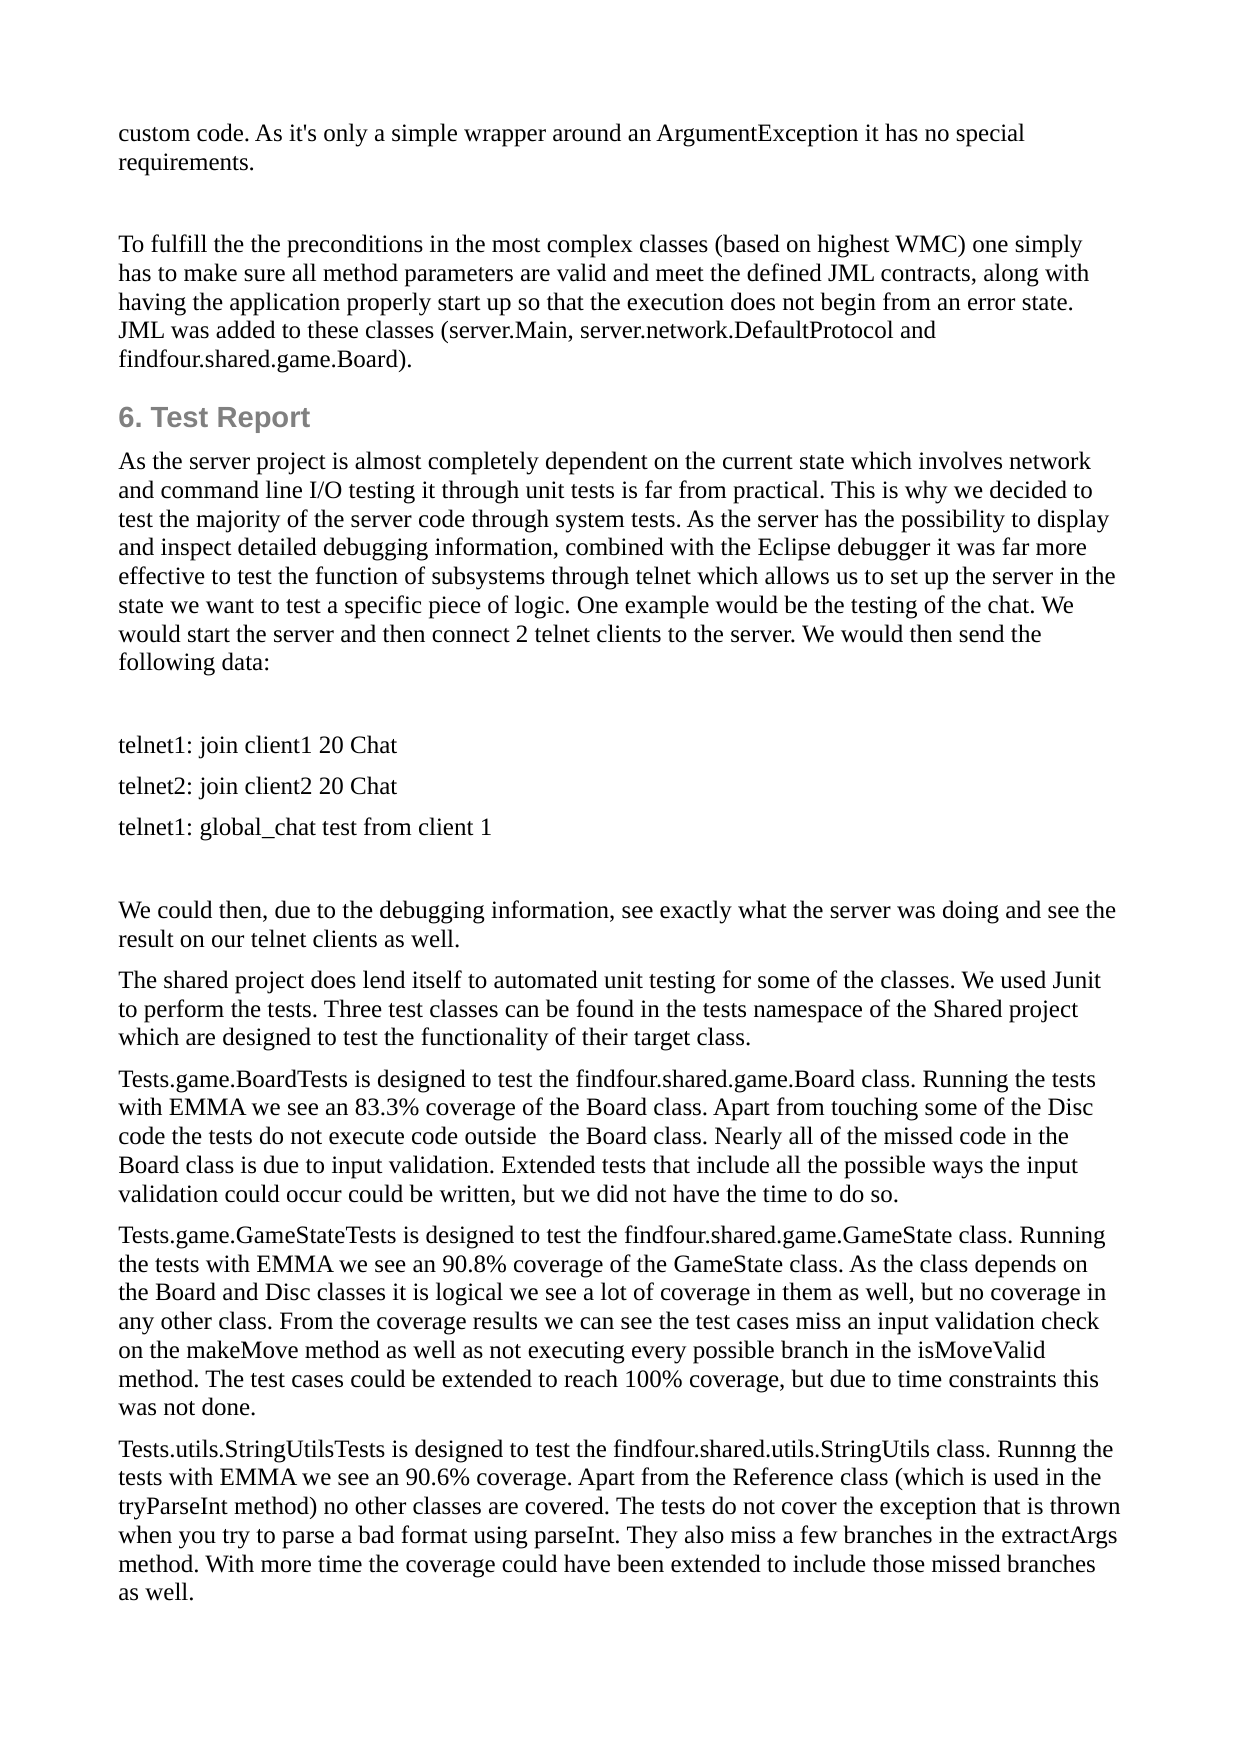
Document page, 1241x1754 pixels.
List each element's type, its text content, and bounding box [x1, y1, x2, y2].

text Tests.game.BoardTests is designed to test the findfour.shared.game.Board class. Running the tests with EMMA we see an 83.3% coverage of the Board class. Apart from touching some of the Disc code the tests do not execute code outside the Board class. Nearly all of the missed code in the Board class is due to input validation. Extended tests that include all the possible ways the input validation could occur could be written, but we did not have the time to do so. [118, 1064, 1122, 1207]
text Tests.utils.StringUtilsTests is designed to test the findfour.shared.utils.StringUtils class. Runnng the tests with EMMA we see an 90.6% coverage. Apart from the Reference class (which is used in the tryParseInt method) no other classes are covered. The tests do not cover the exception that is thrown when you try to parse a bad format using parseInt. They also miss a few branches in the extractArgs method. With more time the coverage could have been extended to include those missed branches as well. [118, 1434, 1122, 1606]
text To fulfill the the preconditions in the most complex classes (based on highest WMC) one simply has to make sure all method parameters are valid and meet the defined JML contracts, along with having the application properly start up so that the execution does not begin from an error state. JML was added to these classes (server.Main, server.network.DefaultProtocol and findfour.shared.game.Board). [118, 229, 1122, 373]
text We could then, due to the debugging information, see exactly what the server was doing and see the result on our telnet clients as well. [118, 895, 1122, 952]
text telnet1: join client1 20 Chat [118, 730, 1122, 759]
text custom code. As it's only a simple wrapper around an ArgumentException it has no special requirements. [118, 118, 1122, 176]
text Tests.game.GameStateTests is designed to test the findfour.shared.game.GameState class. Running the tests with EMMA we see an 90.8% coverage of the GameState class. As the class depends on the Board and Disc classes it is logical we see a lot of coverage in them as well, but no coverage in any other class. From the coverage results we can see the test cases miss an input validation check on the makeMove method as well as not executing every possible branch in the isMoveValid method. The test cases could be extended to reach 100% coverage, but due to time constraints this was not done. [118, 1220, 1122, 1421]
text The shared project does lend itself to automated unit testing for some of the classes. We used Junit to perform the tests. Three test classes can be found in the tests namespace of the Shared project which are designed to test the functionality of their target class. [118, 965, 1122, 1051]
subtitle 6. Test Report [118, 400, 1122, 434]
text As the server project is almost completely dependent on the current state which involves network and command line I/O testing it through unit tests is far from practical. This is why we decided to test the majority of the server code through system tests. As the server has the possibility to display and inspect detailed debugging information, combined with the Eclipse debugger it was far more effective to test the function of subsystems through telnet which allows us to set up the server in the state we want to test a specific piece of logic. One example would be the testing of the chat. We would start the server and then connect 2 telnet clients to the server. We would then send the following data: [118, 446, 1122, 676]
text telnet1: global_chat test from client 1 [118, 812, 1122, 841]
text telnet2: join client2 20 Chat [118, 771, 1122, 800]
